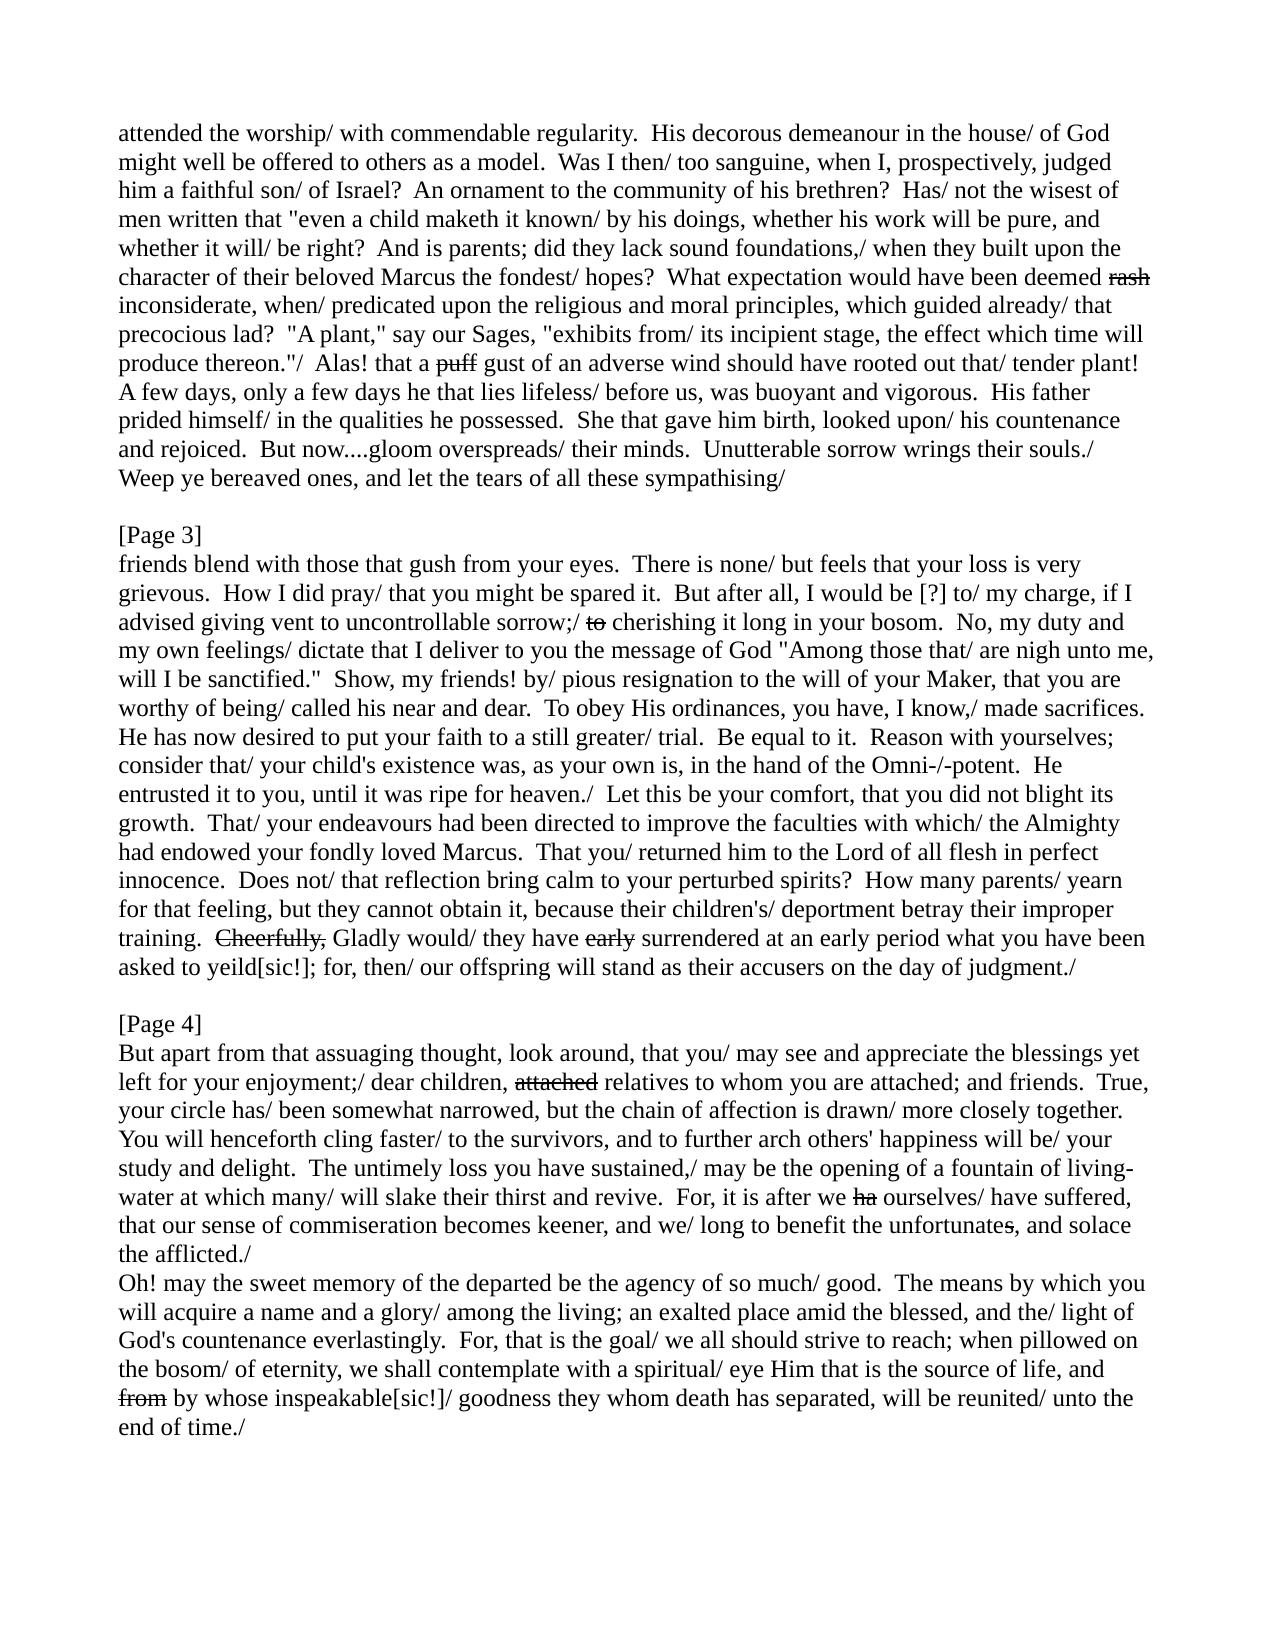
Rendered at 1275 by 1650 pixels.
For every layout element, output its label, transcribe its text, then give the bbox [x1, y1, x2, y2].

text But apart from that assuaging thought, look around, that you/ may see and appreciate the blessings yet left for your enjoyment;/ dear children, attached relatives to whom you are attached; and friends. True, your circle has/ been somewhat narrowed, but the chain of affection is drawn/ more closely together. You will henceforth cling faster/ to the survivors, and to further arch others' happiness will be/ your study and delight. The untimely loss you have sustained,/ may be the opening of a fountain of living-water at which many/ will slake their thirst and revive. For, it is after we ha ourselves/ have suffered, that our sense of commiseration becomes keener, and we/ long to benefit the unfortunates, and solace the afflicted./ [118, 1038, 1157, 1268]
text friends blend with those that gush from your eyes. There is none/ but feels that your loss is very grievous. How I did pray/ that you might be spared it. But after all, I would be [?] to/ my charge, if I advised giving vent to uncontrollable sorrow;/ to cherishing it long in your bosom. No, my duty and my own feelings/ dictate that I deliver to you the message of God "Among those that/ are nigh unto me, will I be sanctified." Show, my friends! by/ pious resignation to the will of your Maker, that you are worthy of being/ called his near and dear. To obey His ordinances, you have, I know,/ made sacrifices. He has now desired to put your faith to a still greater/ trial. Be equal to it. Reason with yourselves; consider that/ your child's existence was, as your own is, in the hand of the Omni-/-potent. He entrusted it to you, until it was ripe for heaven./ Let this be your comfort, that you did not blight its growth. That/ your endeavours had been directed to improve the faculties with which/ the Almighty had endowed your fondly loved Marcus. That you/ returned him to the Lord of all flesh in perfect innocence. Does not/ that reflection bring calm to your perturbed spirits? How many parents/ yearn for that feeling, but they cannot obtain it, because their children's/ deportment betray their improper training. Cheerfully, Gladly would/ they have early surrendered at an early period what you have been asked to yeild[sic!]; for, then/ our offspring will stand as their accusers on the day of judgment./ [118, 549, 1157, 981]
text attended the worship/ with commendable regularity. His decorous demeanour in the house/ of God might well be offered to others as a model. Was I then/ too sanguine, when I, prospectively, judged him a faithful son/ of Israel? An ornament to the community of his brethren? Has/ not the wisest of men written that "even a child maketh it known/ by his doings, whether his work will be pure, and whether it will/ be right? And is parents; did they lack sound foundations,/ when they built upon the character of their beloved Marcus the fondest/ hopes? What expectation would have been deemed rash inconsiderate, when/ predicated upon the religious and moral principles, which guided already/ that precocious lad? "A plant," say our Sages, "exhibits from/ its incipient stage, the effect which time will produce thereon."/ Alas! that a puff gust of an adverse wind should have rooted out that/ tender plant! A few days, only a few days he that lies lifeless/ before us, was buoyant and vigorous. His father prided himself/ in the qualities he possessed. She that gave him birth, looked upon/ his countenance and rejoiced. But now....gloom overspreads/ their minds. Unutterable sorrow wrings their souls./ Weep ye bereaved ones, and let the tears of all these sympathising/ [118, 118, 1157, 492]
text [Page 3] [118, 521, 1157, 549]
text Oh! may the sweet memory of the departed be the agency of so much/ good. The means by which you will acquire a name and a glory/ among the living; an exalted place amid the blessed, and the/ light of God's countenance everlastingly. For, that is the goal/ we all should strive to reach; when pillowed on the bosom/ of eternity, we shall contemplate with a spiritual/ eye Him that is the source of life, and from by whose inspeakable[sic!]/ goodness they whom death has separated, will be reunited/ unto the end of time./ [118, 1268, 1157, 1441]
text [Page 4] [118, 1009, 1157, 1038]
